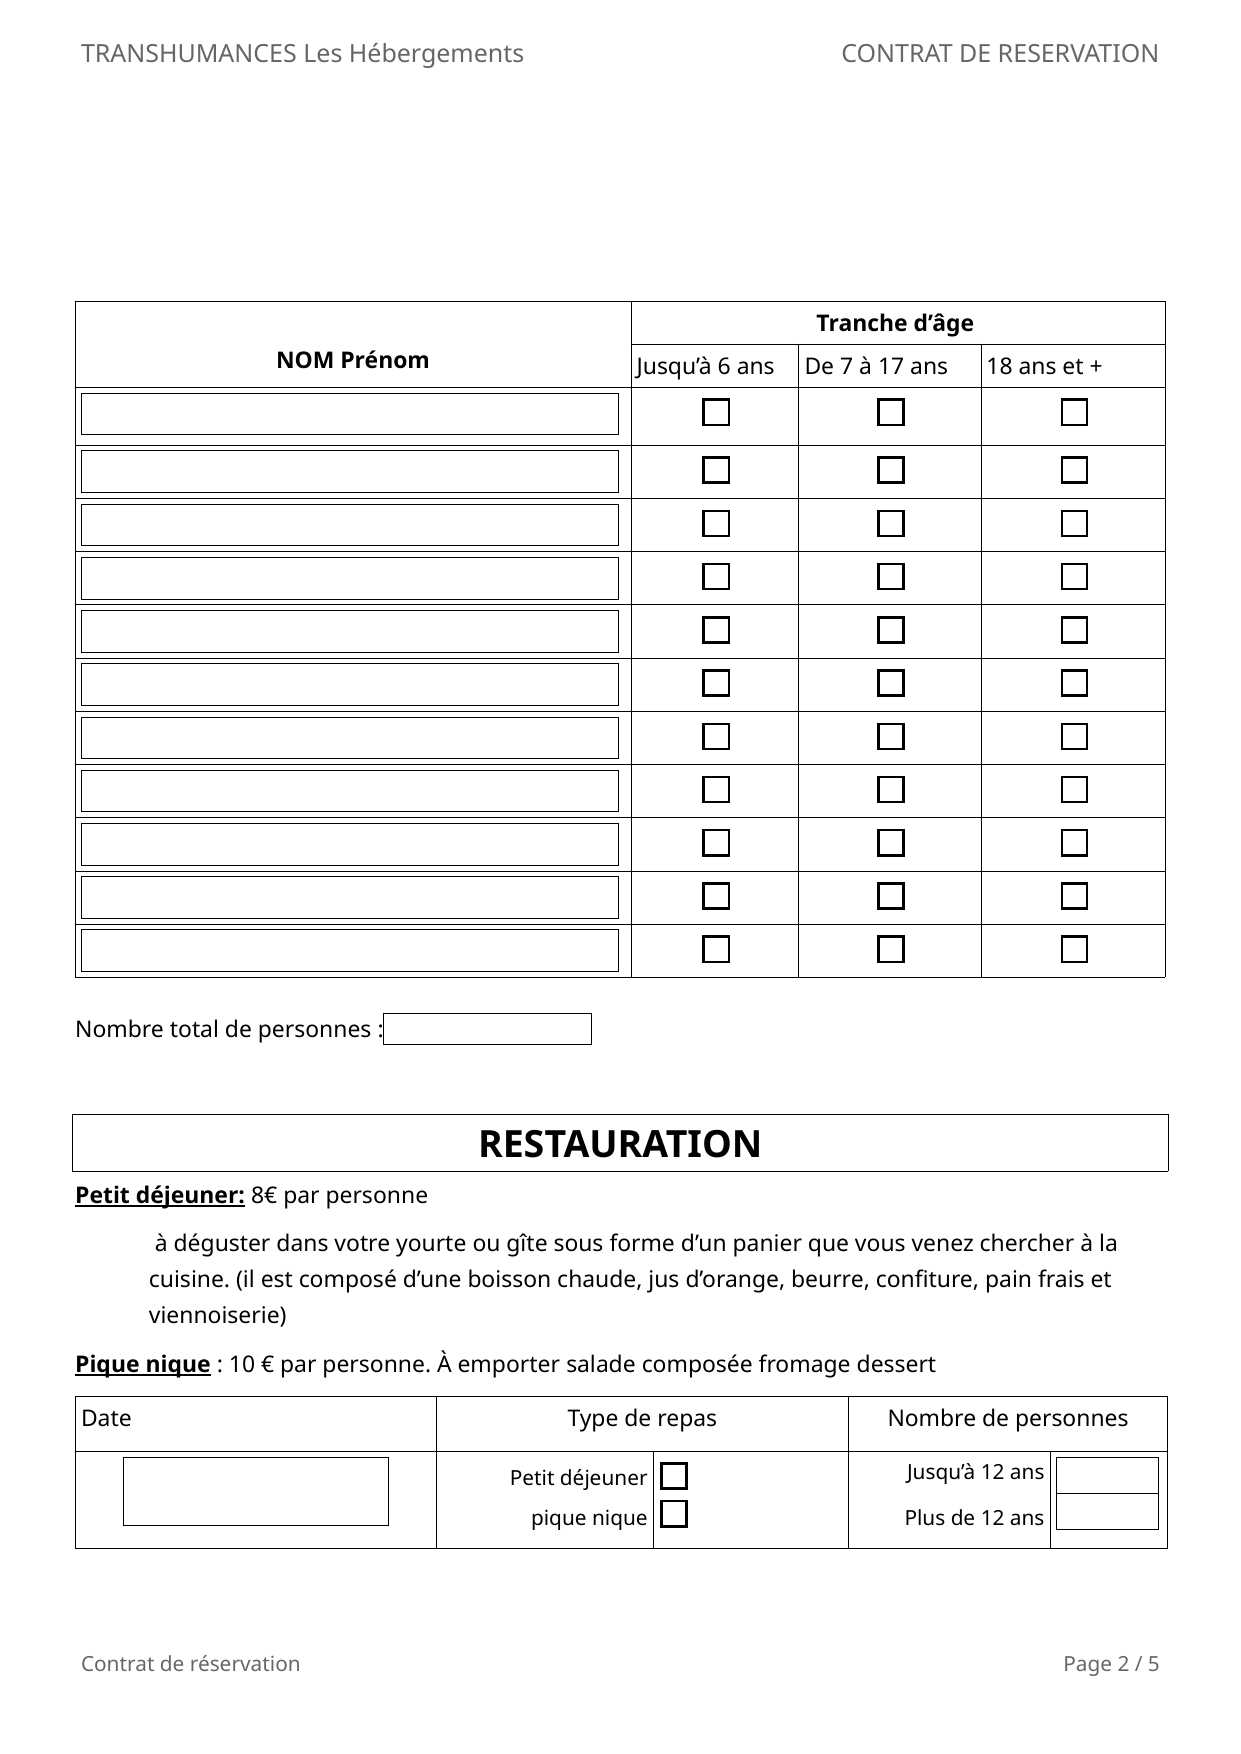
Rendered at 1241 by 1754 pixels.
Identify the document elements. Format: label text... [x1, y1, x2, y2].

table_cell [76, 388, 631, 445]
table_cell [632, 765, 798, 817]
table_cell [799, 765, 981, 817]
table_header Date [76, 1397, 436, 1451]
text Petit déjeuner: 8€ par personne [75, 1179, 1165, 1210]
table_cell [632, 499, 798, 551]
table_cell [799, 712, 981, 764]
table_cell [982, 446, 1165, 498]
table_cell [632, 552, 798, 604]
table_cell [982, 499, 1165, 551]
text Nombre total de personnes : [75, 1013, 383, 1044]
table_cell [799, 499, 981, 551]
table_cell [982, 818, 1165, 871]
table_cell De 7 à 17 ans [799, 345, 981, 387]
table_cell [654, 1452, 848, 1548]
table_cell [632, 446, 798, 498]
table_cell Petit déjeuner pique nique [437, 1452, 653, 1548]
text RESTAURATION [73, 1115, 1168, 1171]
table_cell [982, 659, 1165, 711]
table_cell [1051, 1452, 1167, 1548]
table_cell [799, 388, 981, 445]
table_cell [632, 605, 798, 658]
table_cell [632, 388, 798, 445]
table_cell [76, 712, 631, 764]
table_cell [982, 925, 1165, 977]
table_cell [799, 872, 981, 924]
table_cell [982, 765, 1165, 817]
table_cell [76, 1452, 436, 1548]
table_cell [76, 765, 631, 817]
table_cell [632, 872, 798, 924]
table_cell [982, 872, 1165, 924]
table_cell [982, 388, 1165, 445]
table_header Nombre de personnes [849, 1397, 1167, 1451]
table_cell [799, 552, 981, 604]
table_cell [632, 712, 798, 764]
table_cell [799, 659, 981, 711]
table_cell 18 ans et + [982, 345, 1165, 387]
table_cell [76, 552, 631, 604]
text Pique nique : 10 € par personne. À emporter salade composée fromage dessert [75, 1348, 1165, 1379]
text [592, 1013, 1165, 1044]
table_header NOM Prénom [76, 302, 631, 387]
table_cell Jusqu’à 6 ans [632, 345, 798, 387]
table_cell [76, 659, 631, 711]
table_cell [982, 605, 1165, 658]
table_cell [632, 925, 798, 977]
table_cell [76, 605, 631, 658]
table_cell [632, 659, 798, 711]
table_cell [799, 446, 981, 498]
table_cell [76, 925, 631, 977]
table_cell [76, 446, 631, 498]
table_cell [76, 872, 631, 924]
table_cell Jusqu’à 12 ans Plus de 12 ans [849, 1452, 1050, 1548]
table_header Type de repas [437, 1397, 848, 1451]
table_cell [632, 818, 798, 871]
table_cell [982, 552, 1165, 604]
table_cell [76, 818, 631, 871]
table_header Tranche d’âge [632, 302, 1165, 344]
table_cell [982, 712, 1165, 764]
table_cell [799, 818, 981, 871]
table_cell [799, 605, 981, 658]
table_cell [76, 499, 631, 551]
table_cell [799, 925, 981, 977]
text à déguster dans votre yourte ou gîte sous forme d’un panier que vous venez chercher à la cuisine. (il est composé d’une boisson chaude, jus d’orange, beurre, confiture, pain frais et viennoiserie) [149, 1227, 1165, 1331]
